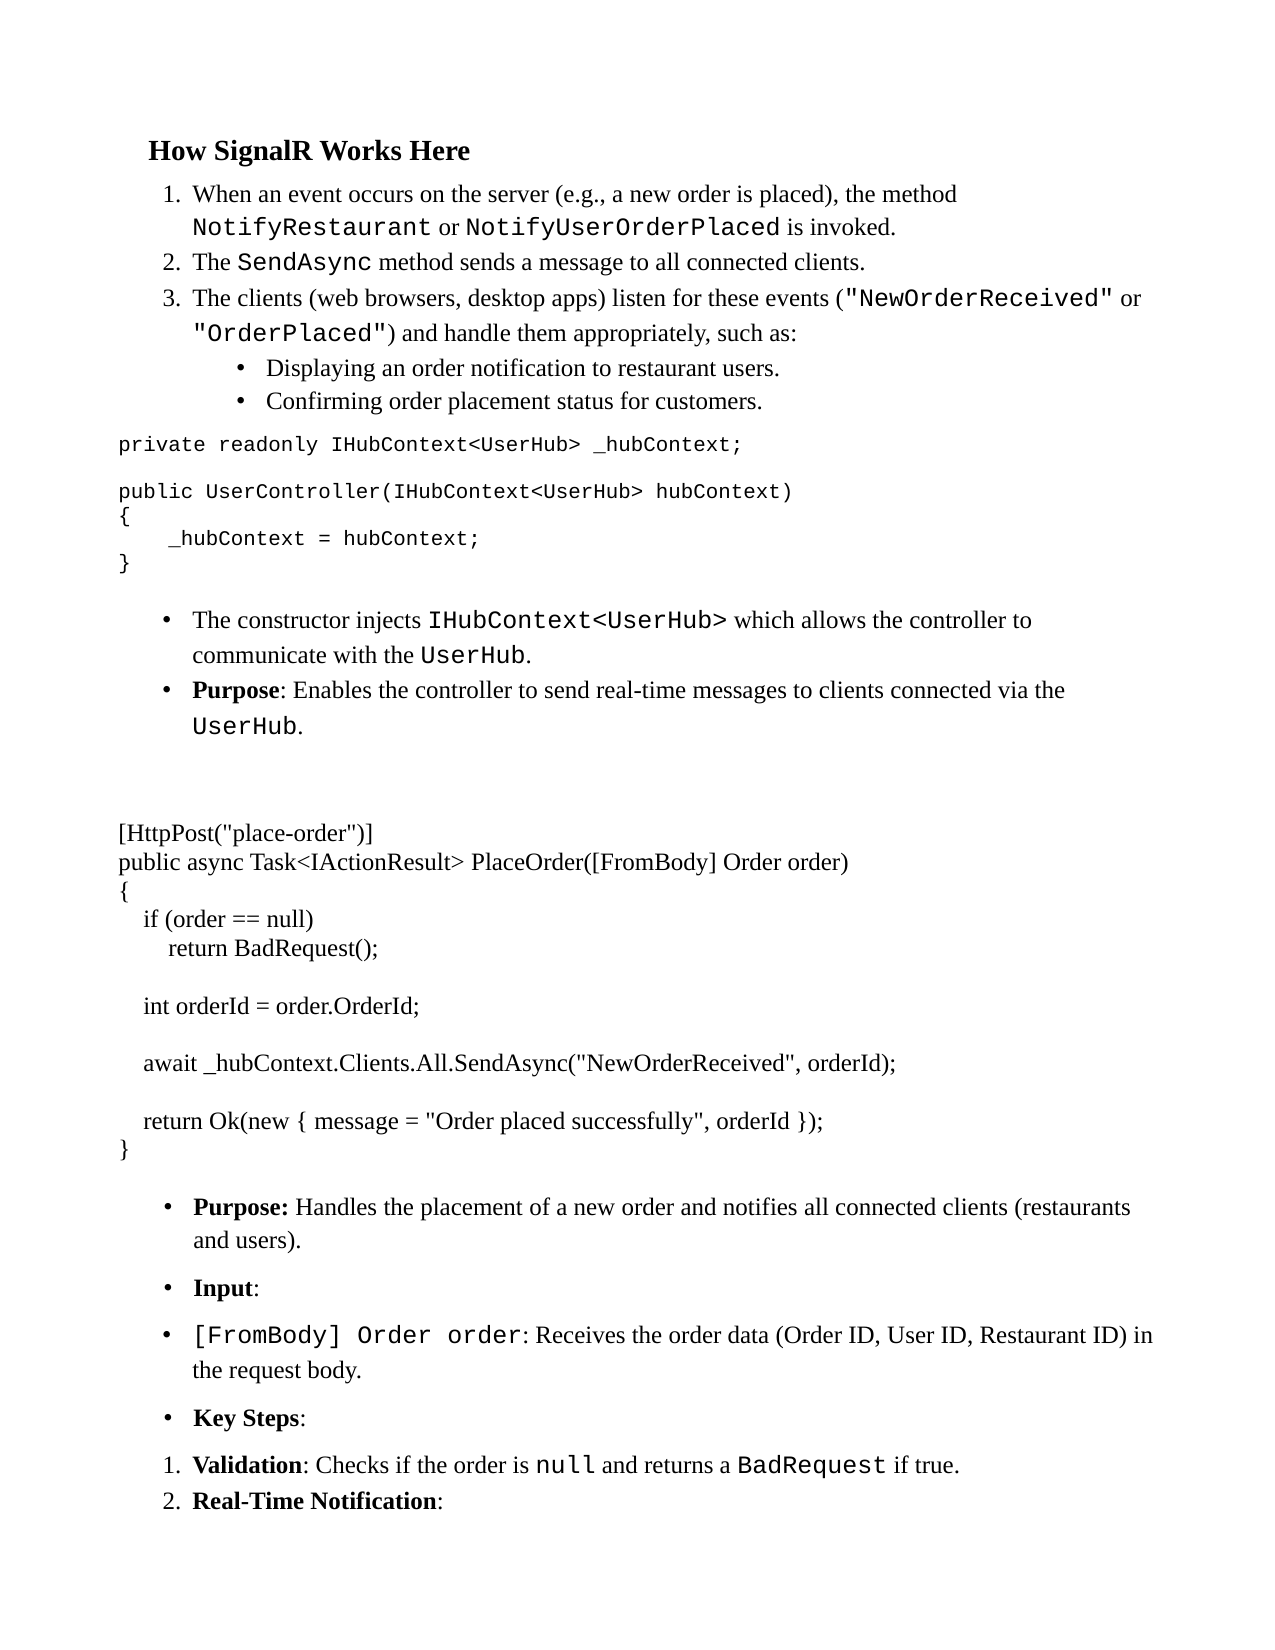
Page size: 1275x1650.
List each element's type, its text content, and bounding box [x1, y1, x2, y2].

text [HttpPost("place-order")] [118, 818, 1157, 847]
text public async Task<IActionResult> PlaceOrder([FromBody] Order order) [118, 847, 1157, 876]
list Key Steps: [164, 1403, 1157, 1432]
text return Ok(new { message = "Order placed successfully", orderId }); [118, 1106, 1157, 1134]
list Purpose: Handles the placement of a new order and notifies all connected clients (restaurants and users). [164, 1192, 1157, 1254]
list Input: [164, 1273, 1157, 1301]
list When an event occurs on the server (e.g., a new order is placed), the method NotifyRestaurant or NotifyUserOrderPlaced is invoked. [162, 179, 1157, 243]
list Purpose: Enables the controller to send real-time messages to clients connected via the UserHub. [162, 676, 1157, 742]
text _hubContext = hubContext; [118, 528, 1157, 552]
list Confirming order placement status for customers. [236, 386, 1157, 415]
text int orderId = order.OrderId; [118, 991, 1157, 1019]
list The clients (web browsers, desktop apps) listen for these events ("NewOrderReceived" or "OrderPlaced") and handle them appropriately, such as: [162, 283, 1157, 348]
list [FromBody] Order order: Receives the order data (Order ID, User ID, Restaurant ID) in the request body. [162, 1320, 1157, 1384]
text return BadRequest(); [118, 933, 1157, 962]
list Validation: Checks if the order is null and returns a BadRequest if true. [162, 1451, 1157, 1481]
text } [118, 1134, 1157, 1163]
list The SendAsync method sends a message to all connected clients. [162, 247, 1157, 278]
text public UserController(IHubContext<UserHub> hubContext) [118, 481, 1157, 505]
text } [118, 552, 1157, 576]
text if (order == null) [118, 904, 1157, 933]
subtitle 📘 How SignalR Works Here [118, 133, 1157, 166]
list Displaying an order notification to restaurant users. [236, 353, 1157, 382]
text await _hubContext.Clients.All.SendAsync("NewOrderReceived", orderId); [118, 1048, 1157, 1077]
text private readonly IHubContext<UserHub> _hubContext; [118, 434, 1157, 457]
text { [118, 505, 1157, 528]
list Real-Time Notification: [162, 1486, 1157, 1515]
text { [118, 876, 1157, 904]
list The constructor injects IHubContext<UserHub> which allows the controller to communicate with the UserHub. [162, 605, 1157, 671]
